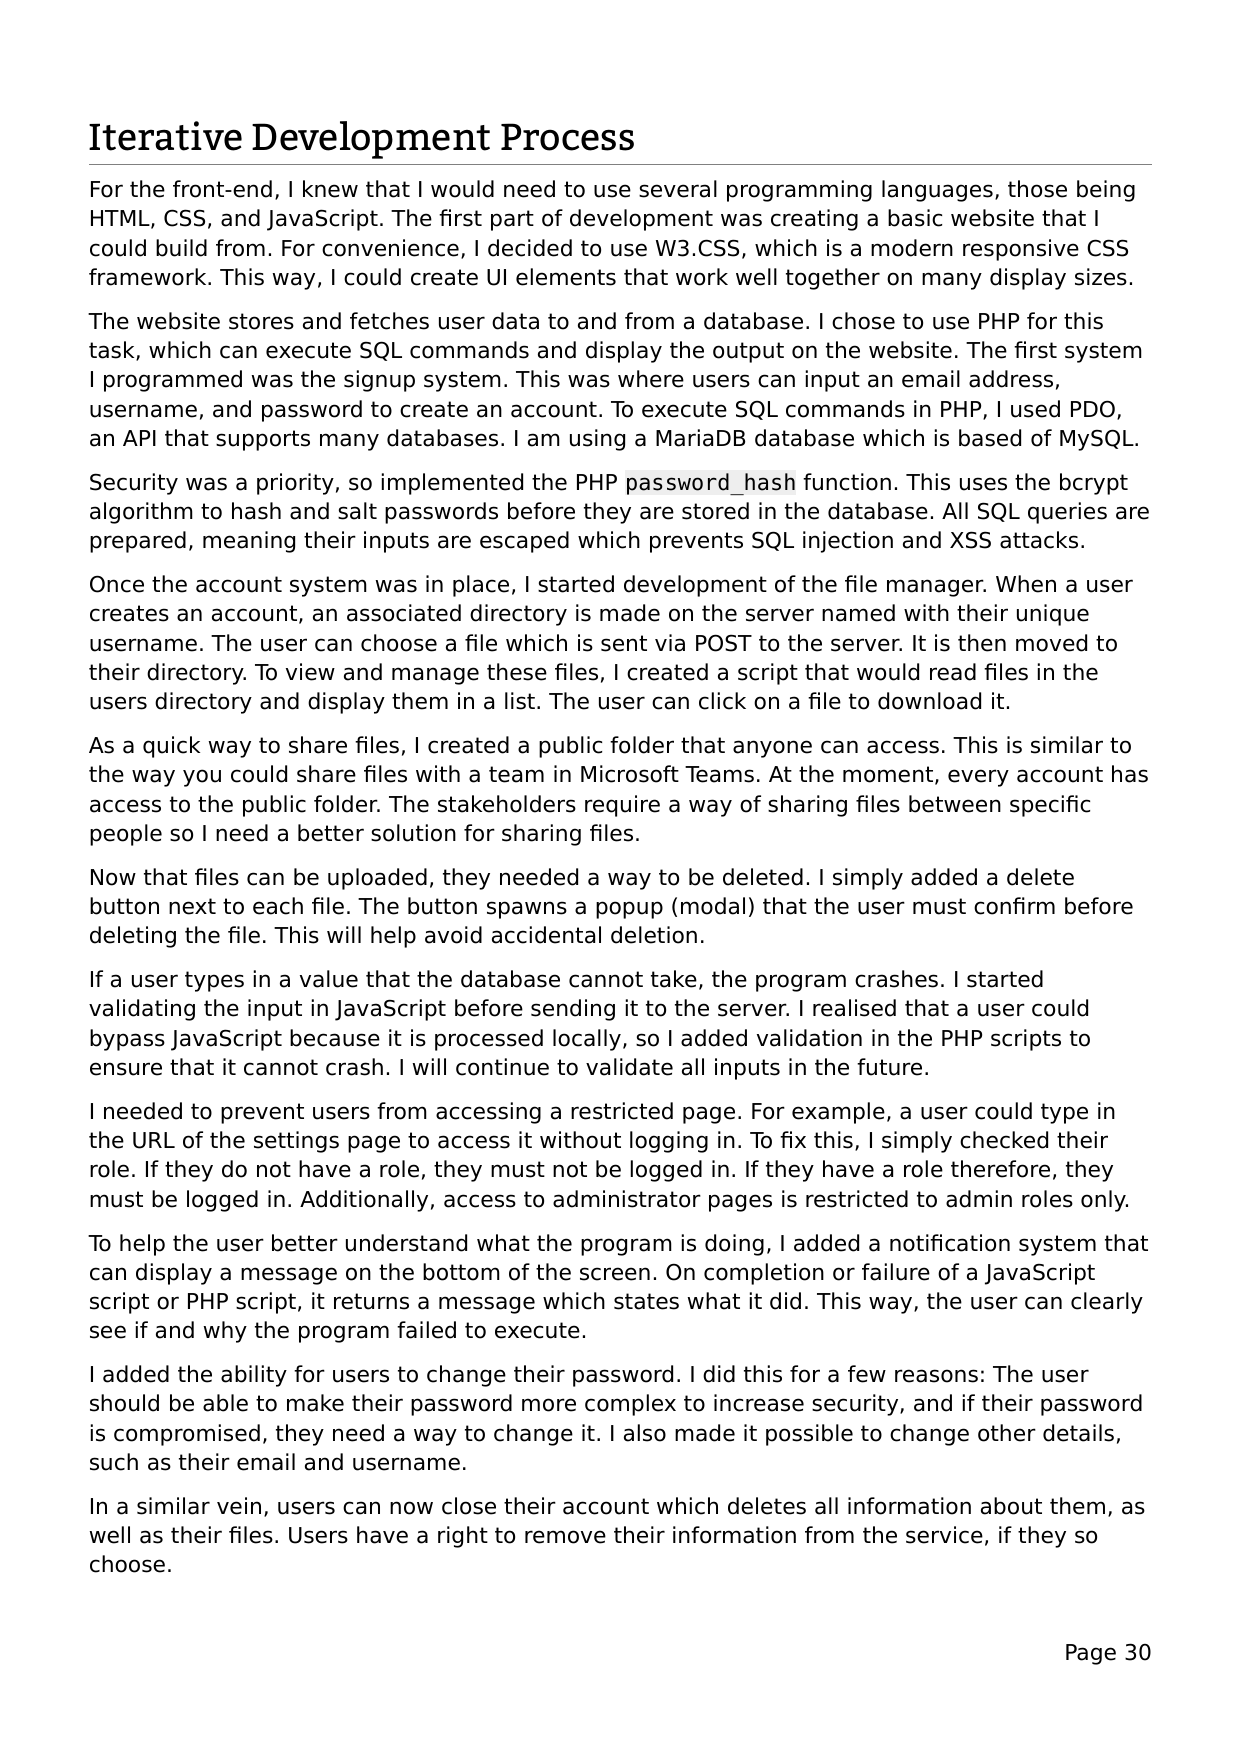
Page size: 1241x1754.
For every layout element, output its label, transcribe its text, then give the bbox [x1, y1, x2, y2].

text As a quick way to share files, I created a public folder that anyone can access. This is similar to the way you could share files with a team in Microsoft Teams. At the moment, every account has access to the public folder. The stakeholders require a way of sharing files between specific people so I need a better solution for sharing files. [88, 733, 1152, 847]
subtitle Iterative Development Process [88, 113, 1152, 165]
text I needed to prevent users from accessing a restricted page. For example, a user could type in the URL of the settings page to access it without logging in. To fix this, I simply checked their role. If they do not have a role, they must not be logged in. If they have a role therefore, they must be logged in. Additionally, access to administrator pages is restricted to admin roles only. [88, 1099, 1152, 1212]
text In a similar vein, users can now close their account which deletes all information about them, as well as their files. Users have a right to remove their information from the service, if they so choose. [88, 1494, 1152, 1578]
text If a user types in a value that the database cannot take, the program crashes. I started validating the input in JavaScript before sending it to the server. I realised that a user could bypass JavaScript because it is processed locally, so I added validation in the PHP scripts to ensure that it cannot crash. I will continue to validate all inputs in the future. [88, 967, 1152, 1081]
text For the front-end, I knew that I would need to use several programming languages, those being HTML, CSS, and JavaScript. The first part of development was creating a basic website that I could build from. For convenience, I decided to use W3.CSS, which is a modern responsive CSS framework. This way, I could create UI elements that work well together on many display sizes. [88, 177, 1152, 291]
text I added the ability for users to change their password. I did this for a few reasons: The user should be able to make their password more complex to increase security, and if their password is compromised, they need a way to change it. I also made it possible to change other details, such as their email and username. [88, 1362, 1152, 1476]
text Security was a priority, so implemented the PHP password_hash function. This uses the bcrypt algorithm to hash and salt passwords before they are stored in the database. All SQL queries are prepared, meaning their inputs are escaped which prevents SQL injection and XSS attacks. [88, 470, 1152, 554]
text To help the user better understand what the program is doing, I added a notification system that can display a message on the bottom of the screen. On completion or failure of a JavaScript script or PHP script, it returns a message which states what it did. This way, the user can clearly see if and why the program failed to execute. [88, 1231, 1152, 1344]
text Now that files can be uploaded, they needed a way to be deleted. I simply added a delete button next to each file. The button spawns a popup (modal) that the user must confirm before deleting the file. This will help avoid accidental deletion. [88, 865, 1152, 949]
text The website stores and fetches user data to and from a database. I chose to use PHP for this task, which can execute SQL commands and display the output on the website. The first system I programmed was the signup system. This was where users can input an email address, username, and password to create an account. To execute SQL commands in PHP, I used PDO, an API that supports many databases. I am using a MariaDB database which is based of MySQL. [88, 309, 1152, 452]
text Once the account system was in place, I started development of the file manager. When a user creates an account, an associated directory is made on the server named with their unique username. The user can choose a file which is sent via POST to the server. It is then moved to their directory. To view and manage these files, I created a script that would read files in the users directory and display them in a list. The user can click on a file to download it. [88, 572, 1152, 715]
